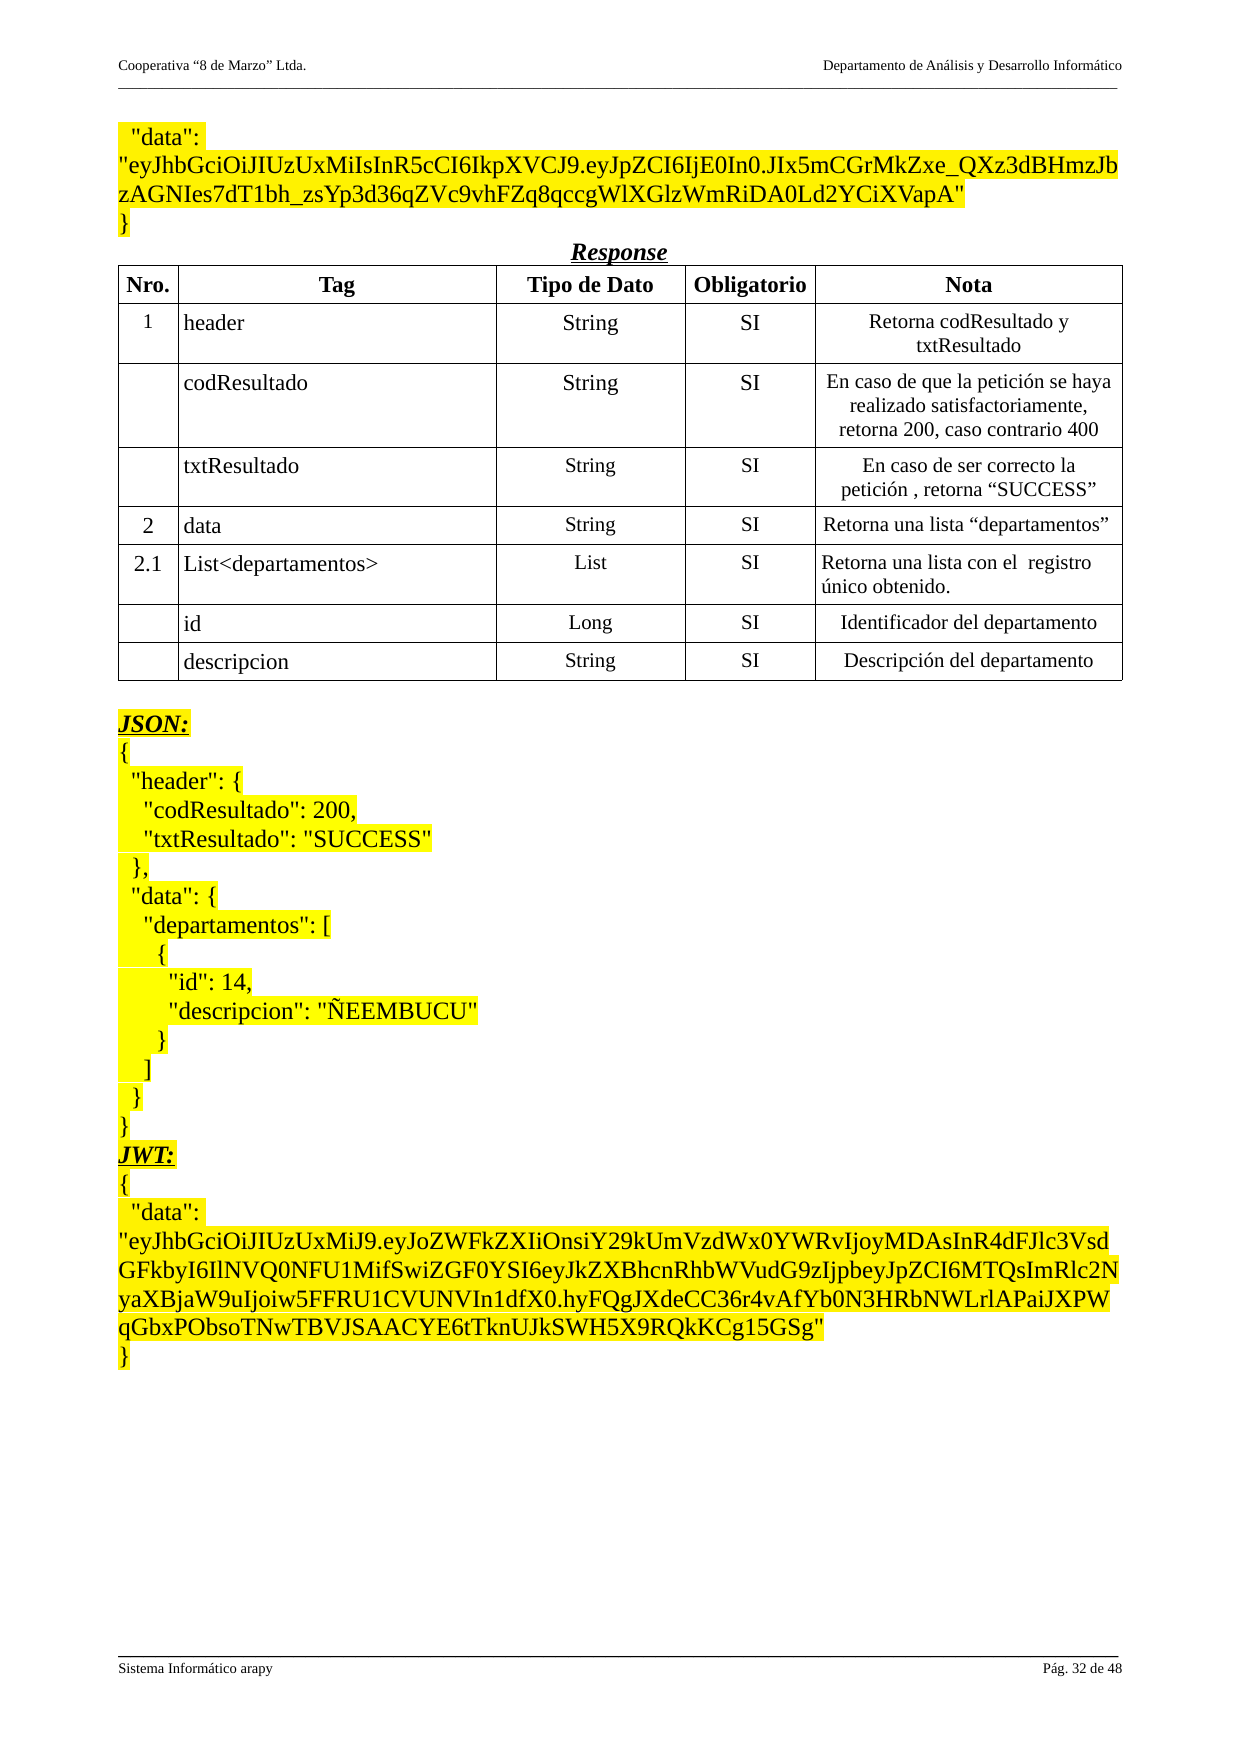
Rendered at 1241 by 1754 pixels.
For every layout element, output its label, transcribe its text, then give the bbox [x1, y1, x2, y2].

table_cell id [179, 605, 496, 642]
text "data": "eyJhbGciOiJIUzUxMiJ9.eyJoZWFkZXIiOnsiY29kUmVzdWx0YWRvIjoyMDAsInR4dFJlc3VsdGFkbyI6IlNVQ0NFU1MifSwiZGF0YSI6eyJkZXBhcnRhbWVudG9zIjpbeyJpZCI6MTQsImRlc2NyaXBjaW9uIjoiw5FFRU1CVUNVIn1dfX0.hyFQgJXdeCC36r4vAfYb0N3HRbNWLrlAPaiJXPWqGbxPObsoTNwTBVJSAACYE6tTknUJkSWH5X9RQkKCg15GSg" [118, 1197, 1122, 1341]
table_cell txtResultado [179, 448, 496, 506]
table_cell 1 [119, 304, 178, 363]
text } [118, 1111, 1122, 1140]
table_cell codResultado [179, 364, 496, 447]
table_cell [119, 643, 178, 680]
text { [118, 737, 1122, 766]
table_cell SI [686, 507, 815, 544]
text "data": { [118, 881, 1122, 910]
table_header Nota [816, 266, 1122, 303]
table_cell SI [686, 448, 815, 506]
table_cell String [497, 507, 685, 544]
table_cell descripcion [179, 643, 496, 680]
text ] [118, 1054, 1122, 1082]
text "header": { [118, 766, 1122, 795]
table_cell [119, 364, 178, 447]
table_cell String [497, 364, 685, 447]
text } [118, 1025, 1122, 1054]
text "id": 14, [118, 967, 1122, 996]
text }, [118, 852, 1122, 881]
text JWT: [118, 1140, 1122, 1169]
text "codResultado": 200, [118, 795, 1122, 824]
text } [118, 208, 1122, 237]
table_cell SI [686, 605, 815, 642]
table_cell Retorna una lista con el registro único obtenido. [816, 545, 1122, 604]
table_cell 2.1 [119, 545, 178, 604]
table_cell String [497, 304, 685, 363]
text Response [118, 237, 1122, 265]
table_cell String [497, 448, 685, 506]
text { [118, 1169, 1122, 1197]
table_header Nro. [119, 266, 178, 303]
table_cell data [179, 507, 496, 544]
text } [118, 1341, 1122, 1370]
table_header Tag [179, 266, 496, 303]
table_cell Retorna una lista “departamentos” [816, 507, 1122, 544]
text JSON: [118, 709, 1122, 737]
text "departamentos": [ [118, 910, 1122, 939]
table_cell Long [497, 605, 685, 642]
text "descripcion": "ÑEEMBUCU" [118, 996, 1122, 1025]
text "data": "eyJhbGciOiJIUzUxMiIsInR5cCI6IkpXVCJ9.eyJpZCI6IjE0In0.JIx5mCGrMkZxe_QXz3dBHmzJbzAGNIes7dT1bh_zsYp3d36qZVc9vhFZq8qccgWlXGlzWmRiDA0Ld2YCiXVapA" [118, 122, 1122, 208]
table_cell String [497, 643, 685, 680]
table_cell SI [686, 545, 815, 604]
table_cell Identificador del departamento [816, 605, 1122, 642]
table_cell [119, 605, 178, 642]
table_cell 2 [119, 507, 178, 544]
table_cell List<departamentos> [179, 545, 496, 604]
text { [118, 939, 1122, 967]
table_cell En caso de que la petición se haya realizado satisfactoriamente, retorna 200, caso contrario 400 [816, 364, 1122, 447]
table_header Tipo de Dato [497, 266, 685, 303]
table_cell SI [686, 304, 815, 363]
table_cell Descripción del departamento [816, 643, 1122, 680]
table_cell Retorna codResultado y txtResultado [816, 304, 1122, 363]
table_header Obligatorio [686, 266, 815, 303]
text } [118, 1082, 1122, 1111]
table_cell List [497, 545, 685, 604]
table_cell SI [686, 643, 815, 680]
table_cell [119, 448, 178, 506]
table_cell SI [686, 364, 815, 447]
table_cell En caso de ser correcto la petición , retorna “SUCCESS” [816, 448, 1122, 506]
table_cell header [179, 304, 496, 363]
text "txtResultado": "SUCCESS" [118, 824, 1122, 852]
